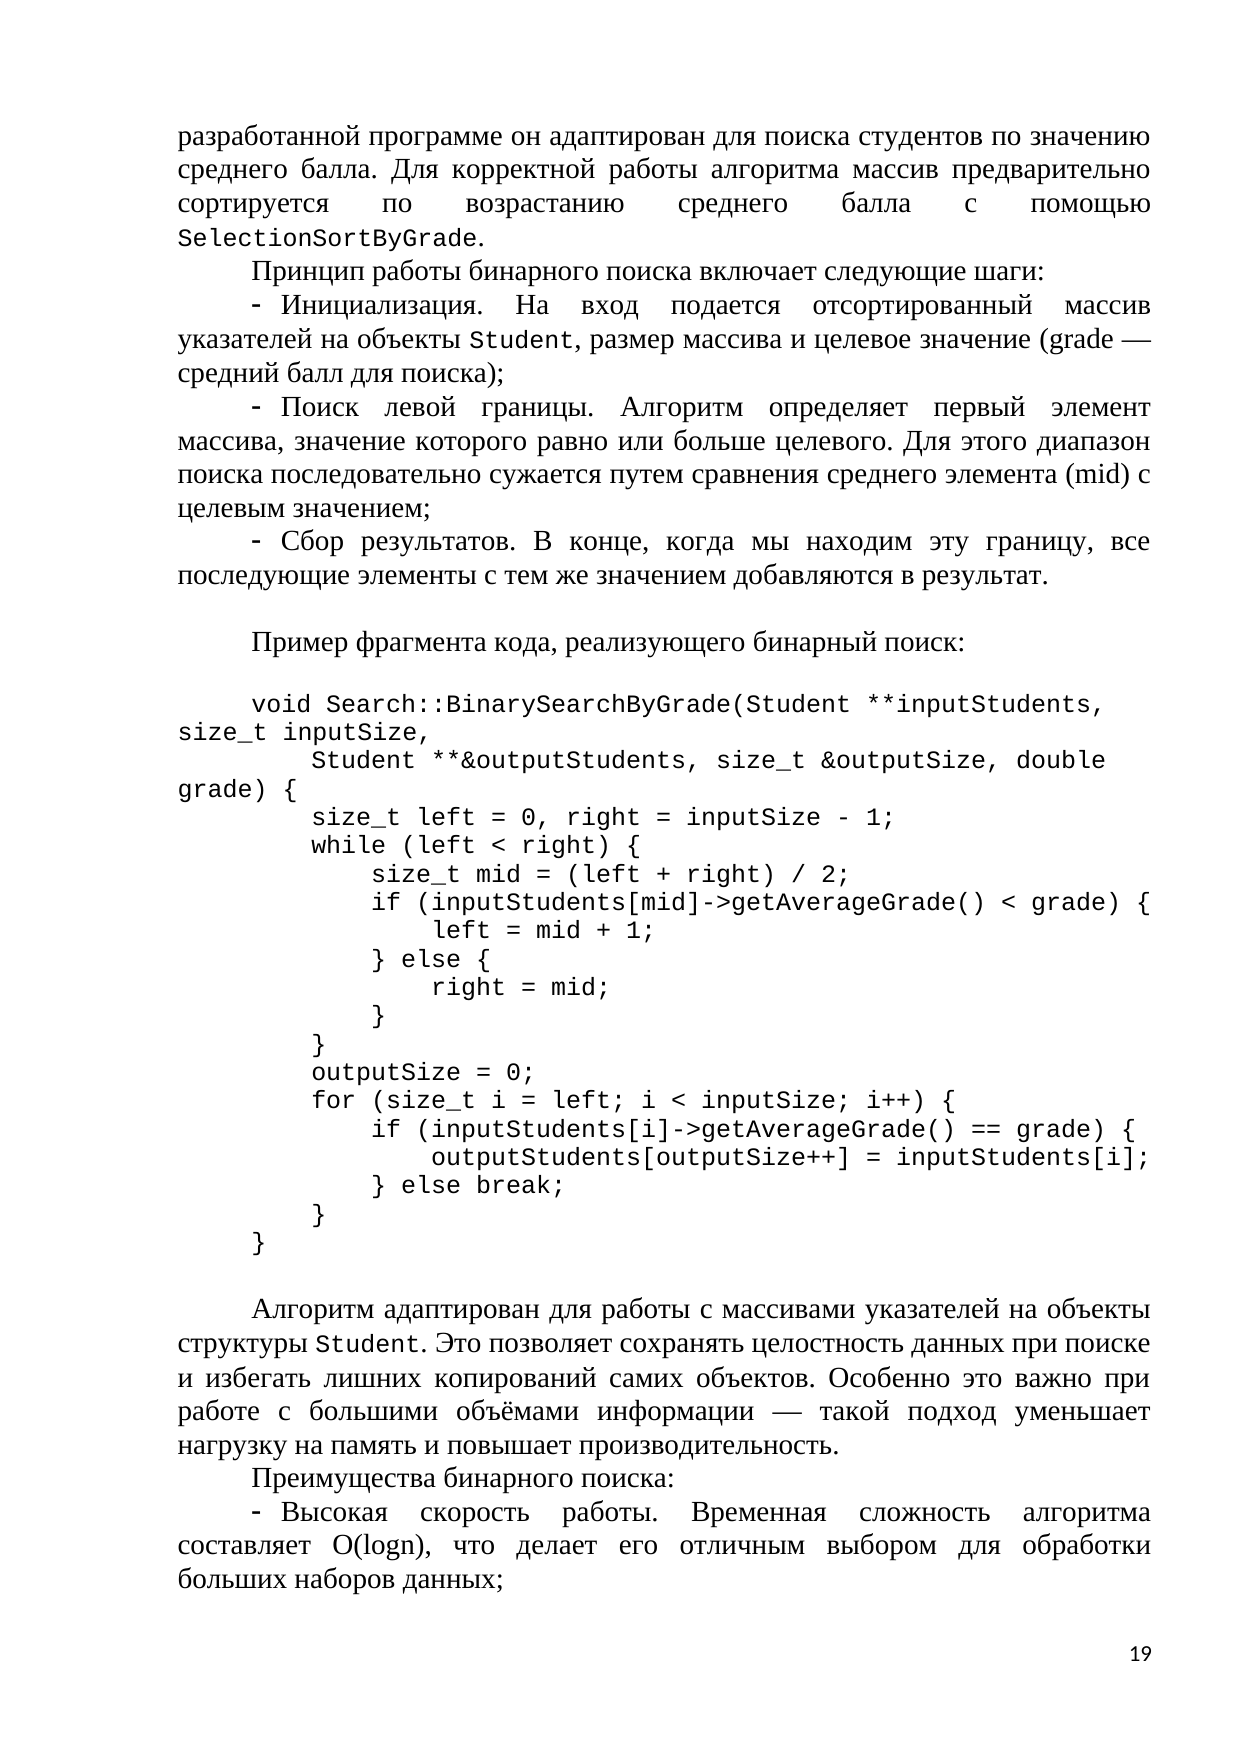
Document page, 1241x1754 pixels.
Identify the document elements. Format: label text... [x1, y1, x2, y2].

text } [177, 1003, 1152, 1031]
list Поиск левой границы. Алгоритм определяет первый элемент массива, значение которого равно или больше целевого. Для этого диапазон поиска последовательно сужается путем сравнения среднего элемента (mid) с целевым значением; [177, 389, 1152, 523]
text Student **&outputStudents, size_t &outputSize, double grade) { [177, 748, 1152, 804]
text } else { [177, 946, 1152, 974]
text left = mid + 1; [177, 918, 1152, 946]
list Инициализация. На вход подается отсортированный массив указателей на объекты Student, размер массива и целевое значение (grade — средний балл для поиска); [177, 287, 1152, 389]
text Принцип работы бинарного поиска включает следующие шаги: [177, 253, 1152, 287]
text outputSize = 0; [177, 1059, 1152, 1088]
text } [177, 1031, 1152, 1059]
text разработанной программе он адаптирован для поиска студентов по значению среднего балла. Для корректной работы алгоритма массив предварительно сортируется по возрастанию среднего балла с помощью SelectionSortByGrade. [177, 118, 1152, 253]
text Алгоритм адаптирован для работы с массивами указателей на объекты структуры Student. Это позволяет сохранять целостность данных при поиске и избегать лишних копирований самих объектов. Особенно это важно при работе с большими объёмами информации — такой подход уменьшает нагрузку на память и повышает производительность. [177, 1291, 1152, 1460]
text for (size_t i = left; i < inputSize; i++) { [177, 1088, 1152, 1116]
text size_t left = 0, right = inputSize - 1; [177, 804, 1152, 833]
text } [177, 1201, 1152, 1229]
list Высокая скорость работы. Временная сложность алгоритма составляет O(logn), что делает его отличным выбором для обработки больших наборов данных; [177, 1494, 1152, 1594]
text Преимущества бинарного поиска: [177, 1460, 1152, 1494]
text } [177, 1229, 1152, 1258]
text outputStudents[outputSize++] = inputStudents[i]; [177, 1144, 1152, 1173]
text Пример фрагмента кода, реализующего бинарный поиск: [177, 624, 1152, 658]
list Сбор результатов. В конце, когда мы находим эту границу, все последующие элементы с тем же значением добавляются в результат. [177, 523, 1152, 591]
text } else break; [177, 1173, 1152, 1201]
text size_t mid = (left + right) / 2; [177, 861, 1152, 889]
text if (inputStudents[i]->getAverageGrade() == grade) { [177, 1116, 1152, 1144]
text void Search::BinarySearchByGrade(Student **inputStudents, size_t inputSize, [177, 691, 1152, 748]
text right = mid; [177, 974, 1152, 1003]
text while (left < right) { [177, 833, 1152, 861]
text if (inputStudents[mid]->getAverageGrade() < grade) { [177, 889, 1152, 918]
